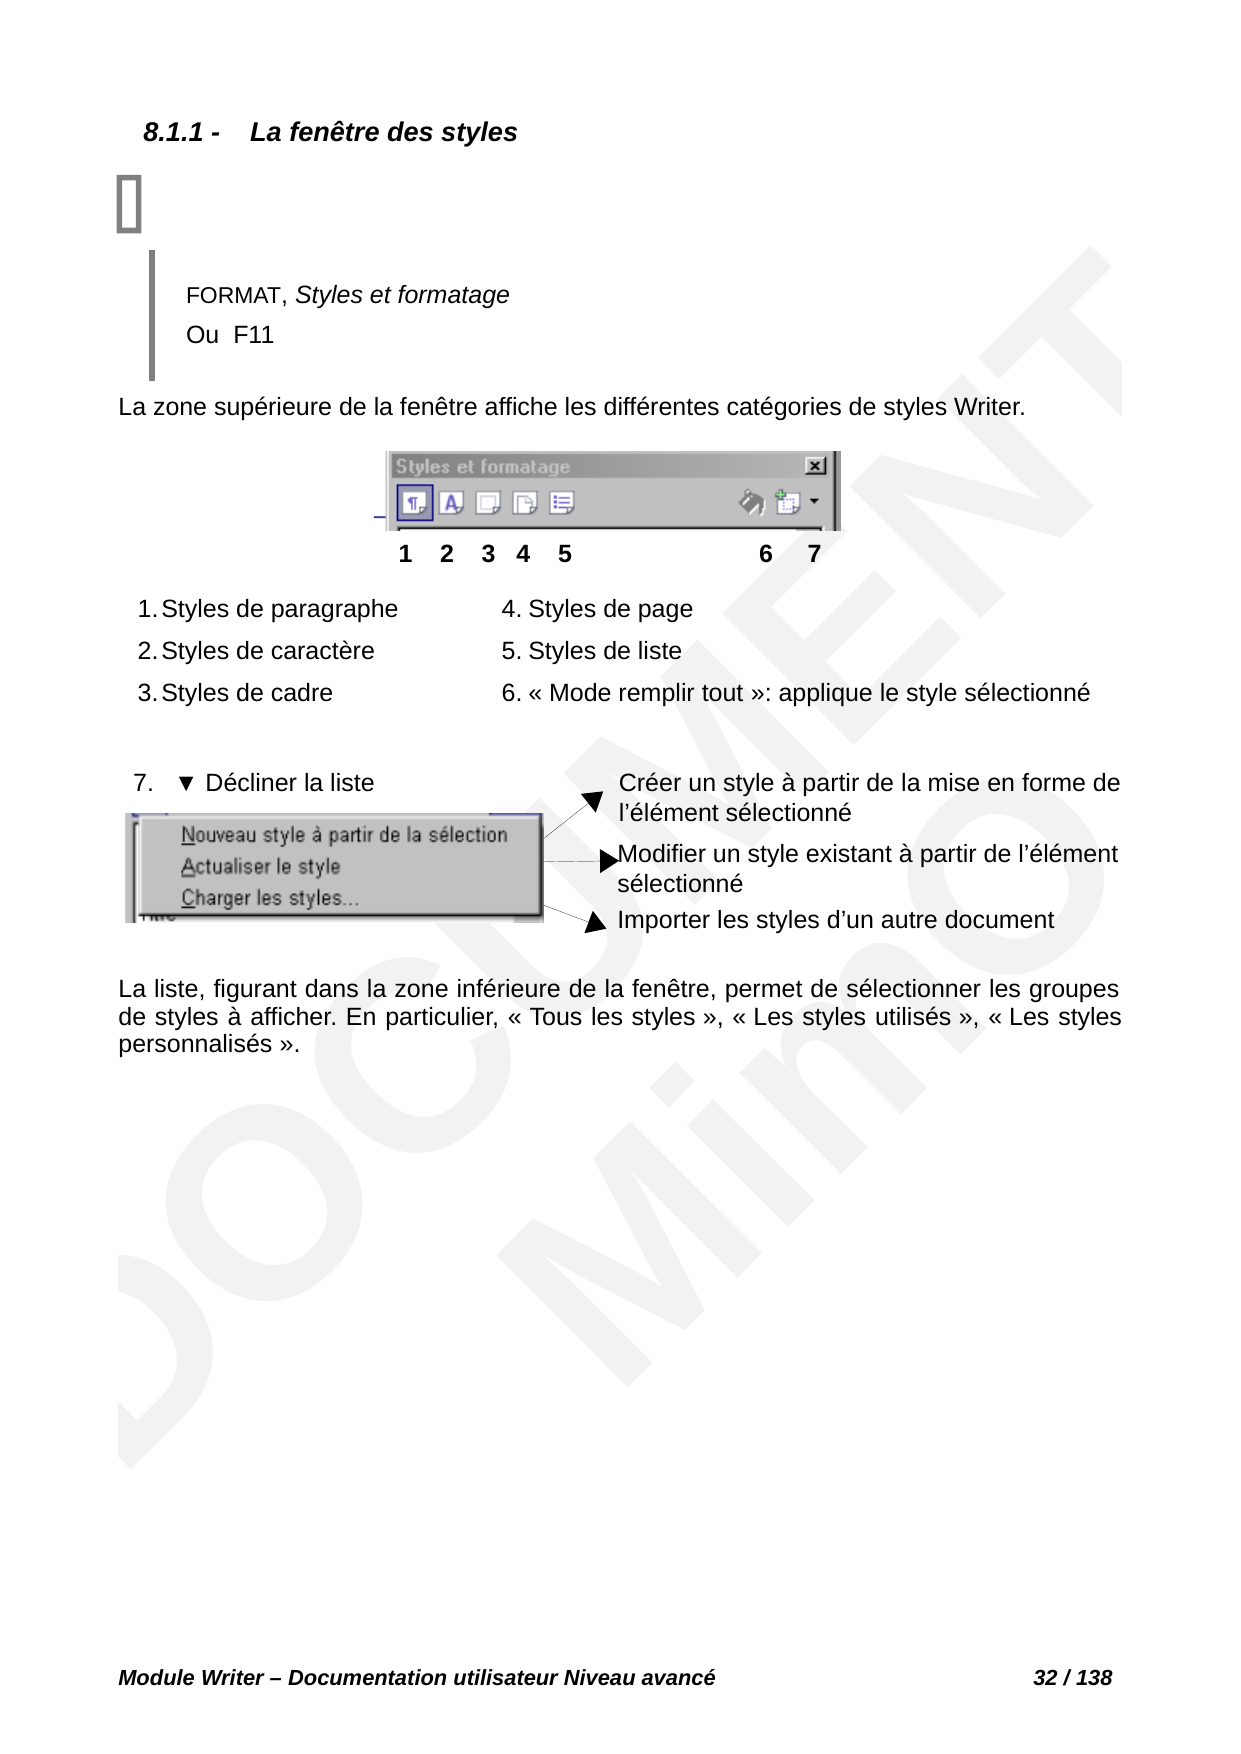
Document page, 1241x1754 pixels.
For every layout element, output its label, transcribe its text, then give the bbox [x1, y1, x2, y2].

table_cell 2. Styles de caractère [119, 630, 486, 671]
table_cell 3. Styles de cadre [119, 671, 486, 713]
table_cell [486, 714, 1122, 762]
text Ou F11 [155, 290, 1122, 381]
table_cell [119, 714, 486, 762]
text La zone supérieure de la fenêtre affiche les différentes catégories de styles Writer. [118, 393, 1122, 421]
table_cell 7. ▼ Décliner la liste [119, 762, 612, 947]
table_header 4. Styles de page [486, 588, 1122, 629]
text La liste, figurant dans la zone inférieure de la fenêtre, permet de sélectionner les groupes de styles à afficher. En particulier, « Tous les styles », « Les styles utilisés », « Les styles personnalisés ». [118, 974, 1122, 1058]
table_cell 5. Styles de liste [486, 630, 1122, 671]
text 8 [115, 147, 1122, 250]
table_header 1. Styles de paragraphe [119, 588, 486, 629]
subtitle La fenêtre des styles [143, 116, 1122, 147]
table_cell Créer un style à partir de la mise en forme de l’élément sélectionné Modifier un style existant à partir de l’élément sélectionné Importer les styles d’un autre document [613, 762, 1122, 947]
text FORMAT, Styles et formatage [155, 250, 1122, 290]
table_cell 6. « Mode remplir tout »: applique le style sélectionné [486, 671, 1122, 713]
